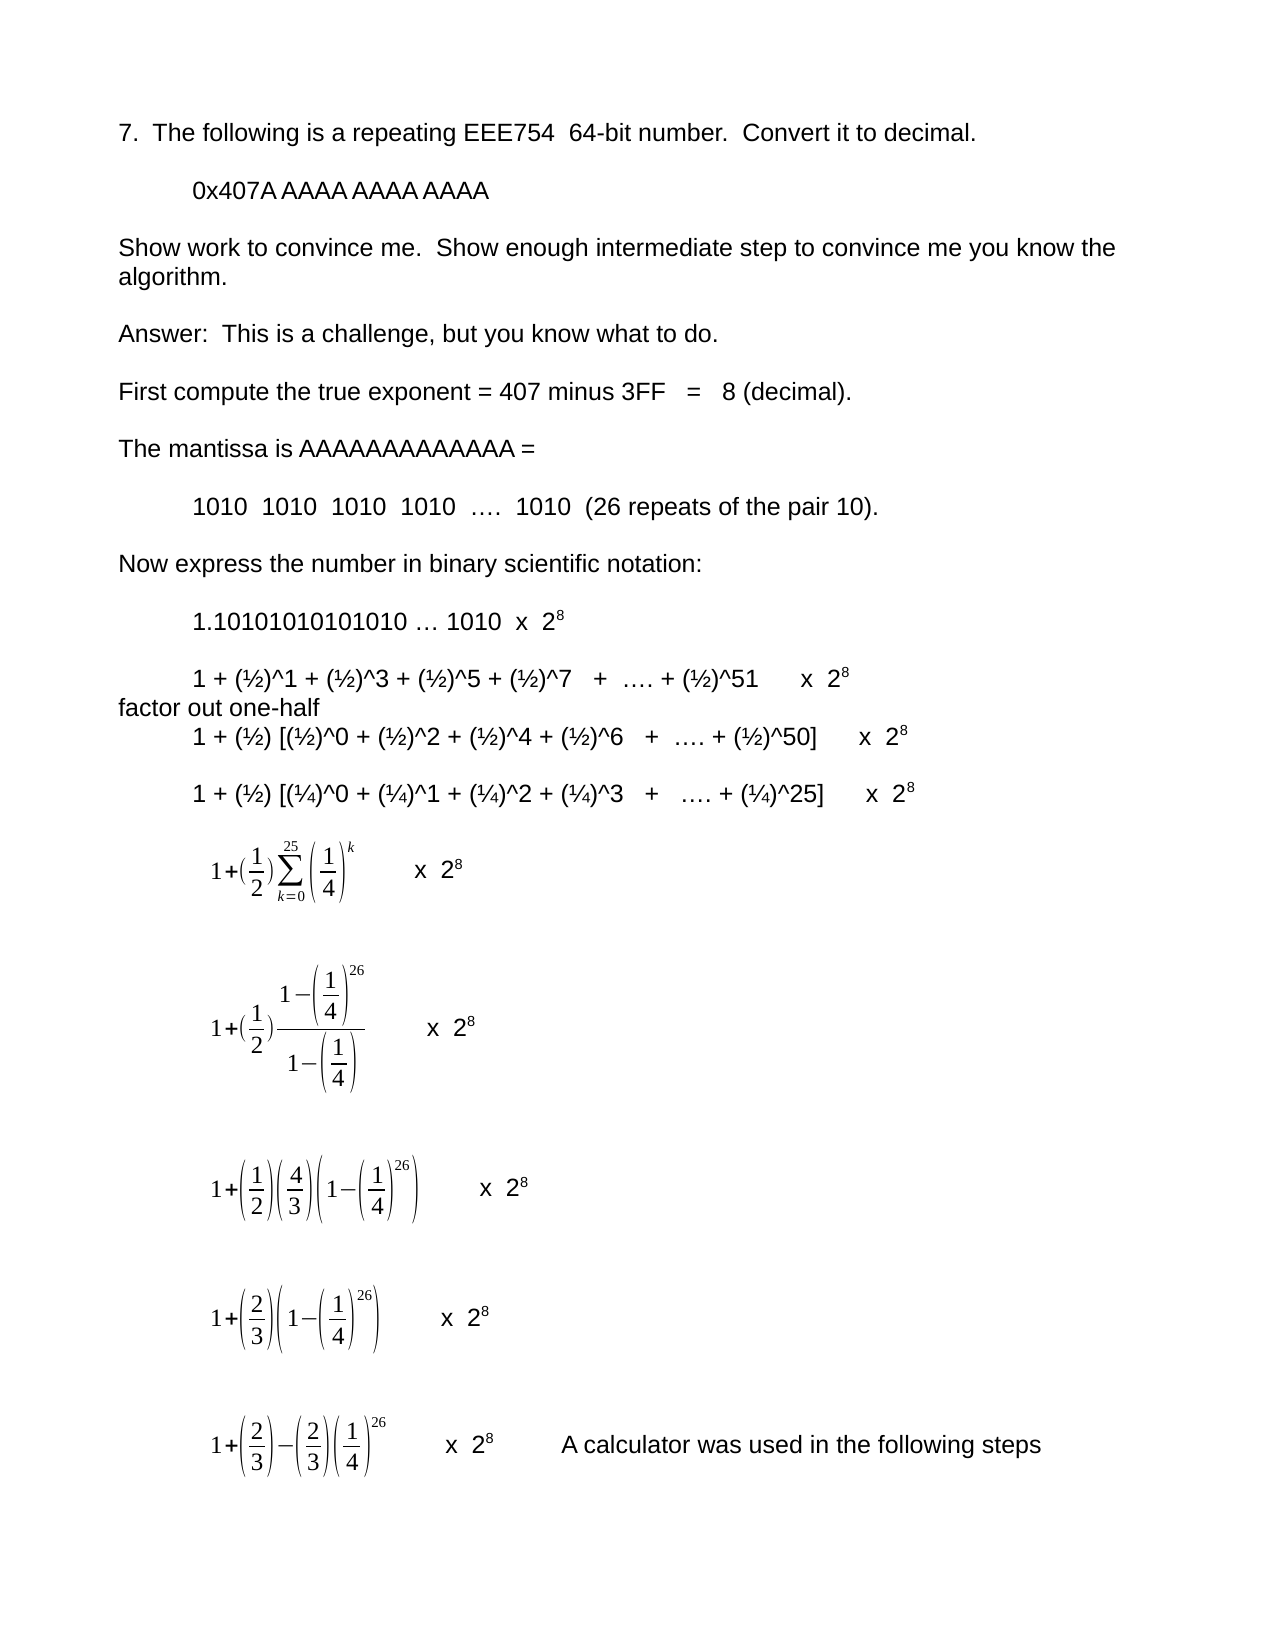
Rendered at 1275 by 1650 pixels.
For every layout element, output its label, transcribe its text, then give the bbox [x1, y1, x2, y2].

text 1.10101010101010 … 1010 x 28 [118, 607, 1157, 636]
text 1010 1010 1010 1010 …. 1010 (26 repeats of the pair 10). [118, 492, 1157, 521]
text First compute the true exponent = 407 minus 3FF = 8 (decimal). [118, 377, 1157, 406]
text x 28 [118, 1283, 1157, 1355]
text x 28 [118, 1153, 1157, 1226]
text x 28 [118, 837, 1157, 904]
text The mantissa is AAAAAAAAAAAAA = [118, 434, 1157, 463]
text x 28 [118, 962, 1157, 1096]
text x 28 A calculator was used in the following steps [118, 1413, 1157, 1478]
text 1 + (½)^1 + (½)^3 + (½)^5 + (½)^7 + …. + (½)^51 x 28 [118, 664, 1157, 693]
text 1 + (½) [(¼)^0 + (¼)^1 + (¼)^2 + (¼)^3 + …. + (¼)^25] x 28 [118, 779, 1157, 808]
text factor out one-half [118, 693, 1157, 722]
text Now express the number in binary scientific notation: [118, 549, 1157, 578]
text 7. The following is a repeating EEE754 64-bit number. Convert it to decimal. [118, 118, 1157, 147]
text 1 + (½) [(½)^0 + (½)^2 + (½)^4 + (½)^6 + …. + (½)^50] x 28 [118, 722, 1157, 751]
text Answer: This is a challenge, but you know what to do. [118, 319, 1157, 348]
text 0x407A AAAA AAAA AAAA [118, 176, 1157, 204]
text Show work to convince me. Show enough intermediate step to convince me you know the algorithm. [118, 233, 1157, 291]
